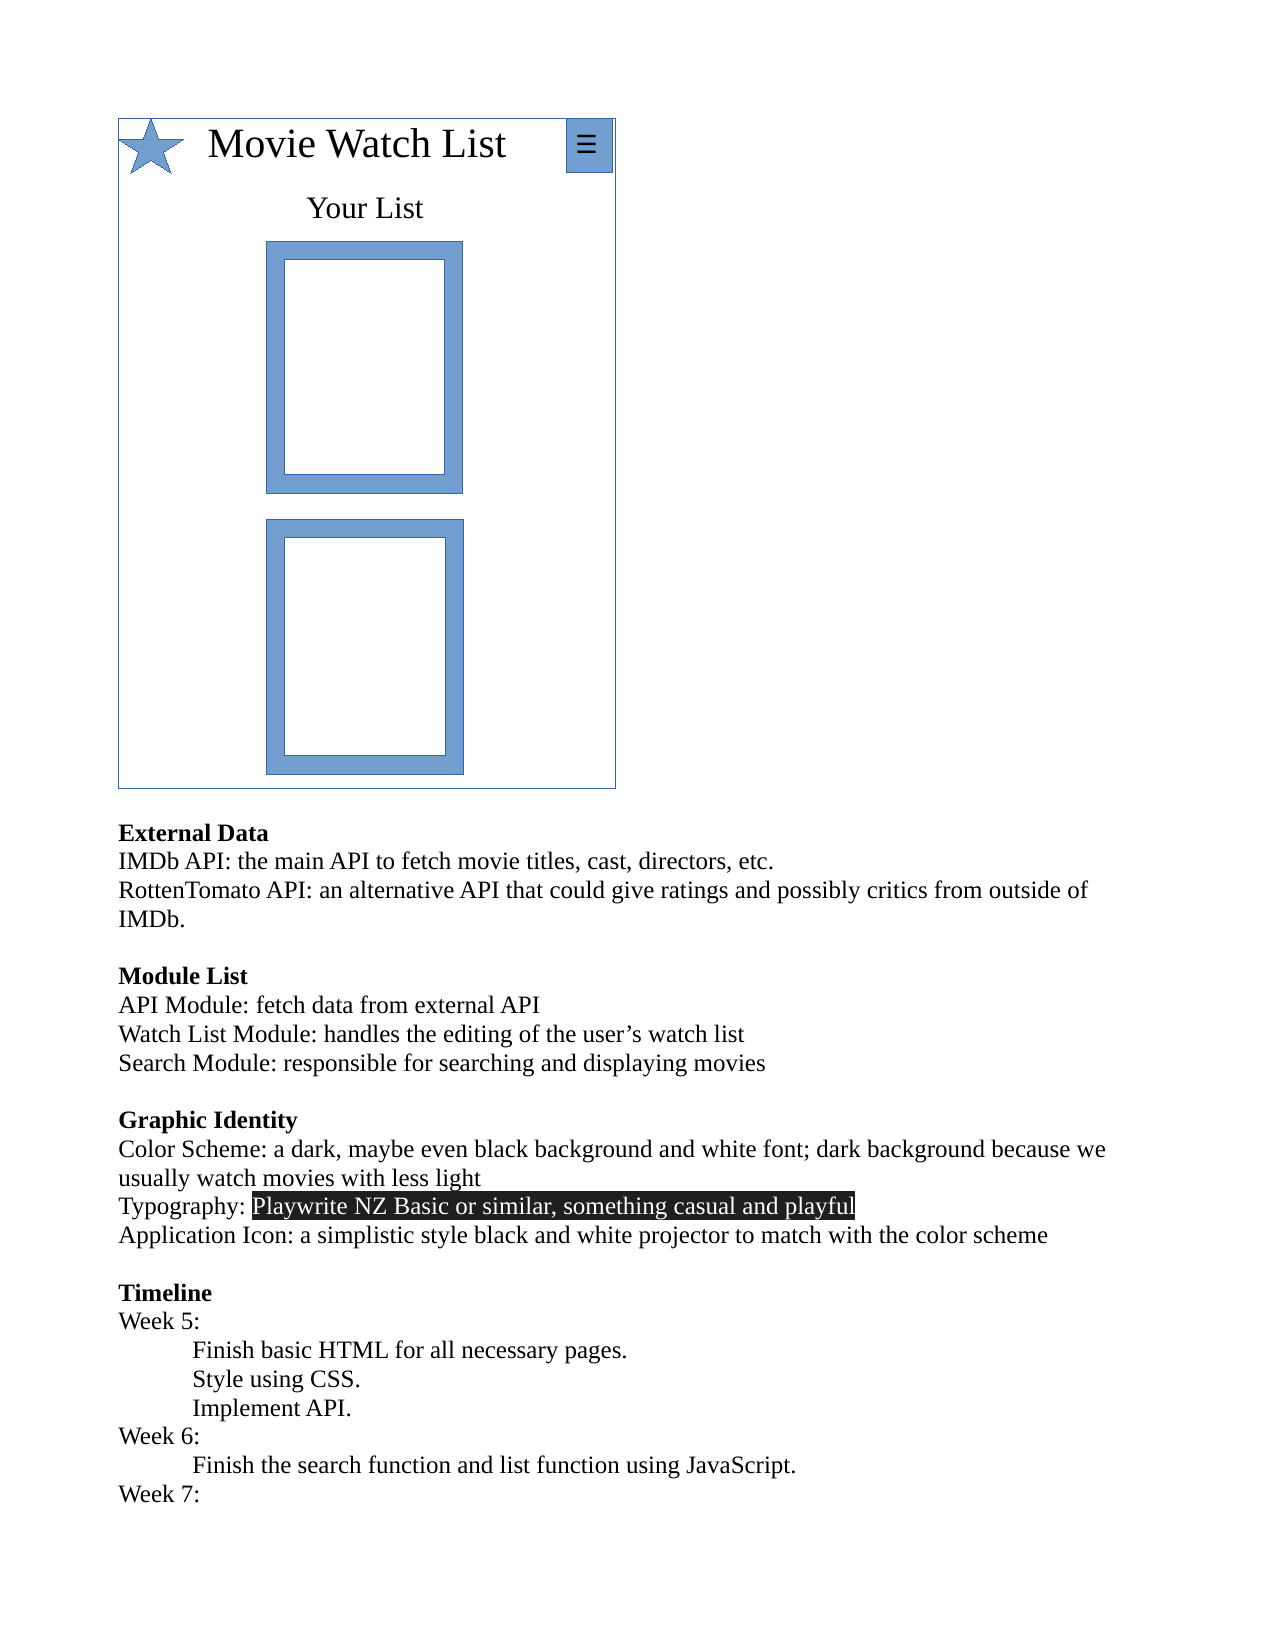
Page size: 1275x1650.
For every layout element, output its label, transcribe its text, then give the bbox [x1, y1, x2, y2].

text Module List [118, 961, 1157, 990]
text Color Scheme: a dark, maybe even black background and white font; dark background because we usually watch movies with less light [118, 1134, 1157, 1191]
text Style using CSS. [118, 1364, 1157, 1393]
text Timeline [118, 1278, 1157, 1306]
text Week 5: [118, 1306, 1157, 1335]
text RottenTomato API: an alternative API that could give ratings and possibly critics from outside of IMDb. [118, 875, 1157, 933]
text Finish the search function and list function using JavaScript. [118, 1450, 1157, 1479]
text External Data [118, 818, 1157, 846]
text Typography: Playwrite NZ Basic or similar, something casual and playful [118, 1191, 1157, 1220]
text Watch List Module: handles the editing of the user’s watch list [118, 1019, 1157, 1048]
text IMDb API: the main API to fetch movie titles, cast, directors, etc. [118, 846, 1157, 875]
text Implement API. [118, 1393, 1157, 1421]
text Finish basic HTML for all necessary pages. [118, 1335, 1157, 1364]
text Week 7: [118, 1479, 1157, 1508]
text API Module: fetch data from external API [118, 990, 1157, 1019]
text Application Icon: a simplistic style black and white projector to match with the color scheme [118, 1220, 1157, 1249]
text Graphic Identity [118, 1105, 1157, 1134]
text Week 6: [118, 1421, 1157, 1450]
text ☰ [575, 130, 604, 161]
text Search Module: responsible for searching and displaying movies [118, 1048, 1157, 1076]
